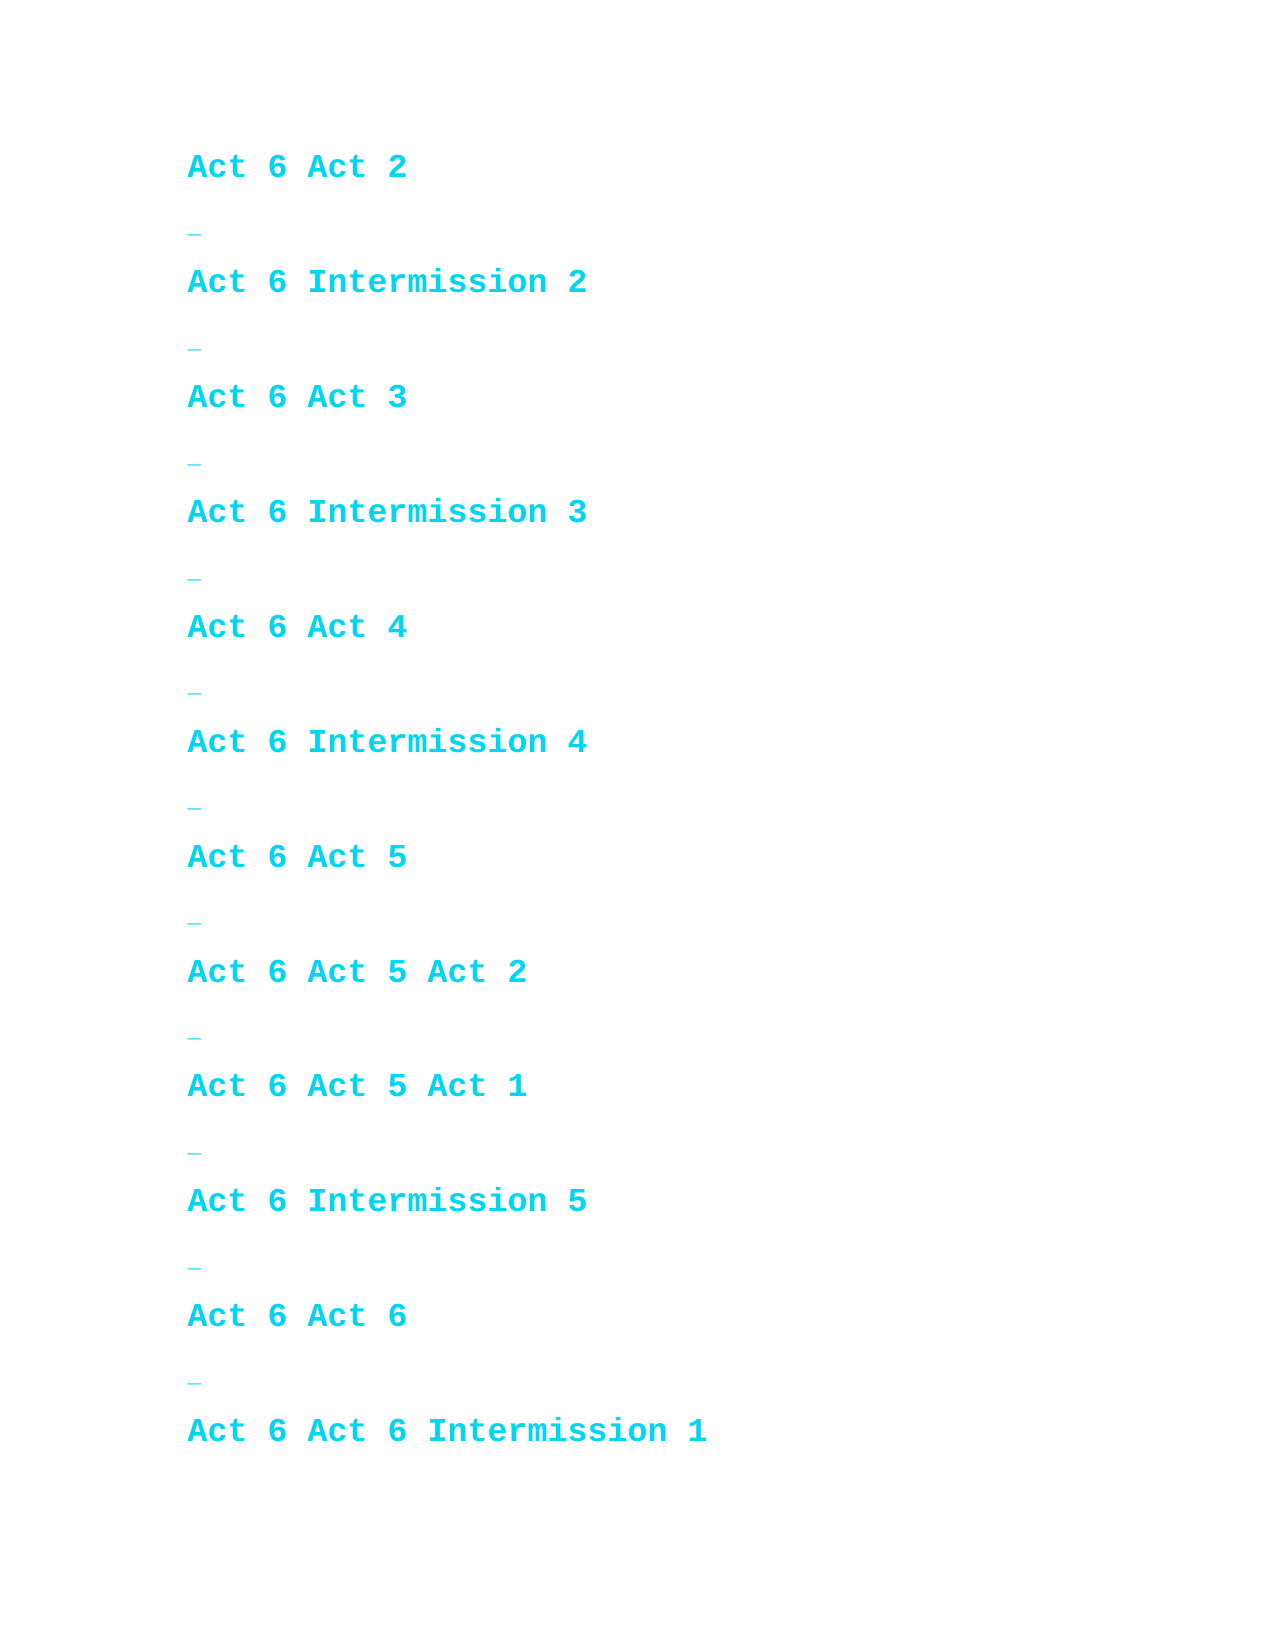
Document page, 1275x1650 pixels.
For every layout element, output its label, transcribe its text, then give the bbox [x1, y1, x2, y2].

text _ [187, 789, 1087, 815]
text _ [187, 1248, 1087, 1274]
text _ [187, 674, 1087, 700]
text _ [187, 214, 1087, 240]
text Act 6 Act 2 [187, 150, 1087, 188]
text _ [187, 1133, 1087, 1159]
text Act 6 Act 5 Act 1 [187, 1069, 1087, 1107]
text Act 6 Act 6 Intermission 1 [187, 1414, 1087, 1452]
text Act 6 Intermission 3 [187, 495, 1087, 532]
text _ [187, 559, 1087, 585]
text Act 6 Intermission 5 [187, 1184, 1087, 1222]
text Act 6 Intermission 2 [187, 265, 1087, 303]
text _ [187, 329, 1087, 355]
text _ [187, 1018, 1087, 1044]
text _ [187, 1363, 1087, 1389]
text Act 6 Act 5 [187, 839, 1087, 877]
text _ [187, 904, 1087, 929]
text Act 6 Intermission 4 [187, 724, 1087, 762]
text Act 6 Act 5 Act 2 [187, 954, 1087, 992]
text _ [187, 444, 1087, 470]
text Act 6 Act 3 [187, 380, 1087, 418]
text Act 6 Act 6 [187, 1299, 1087, 1337]
text Act 6 Act 4 [187, 609, 1087, 647]
